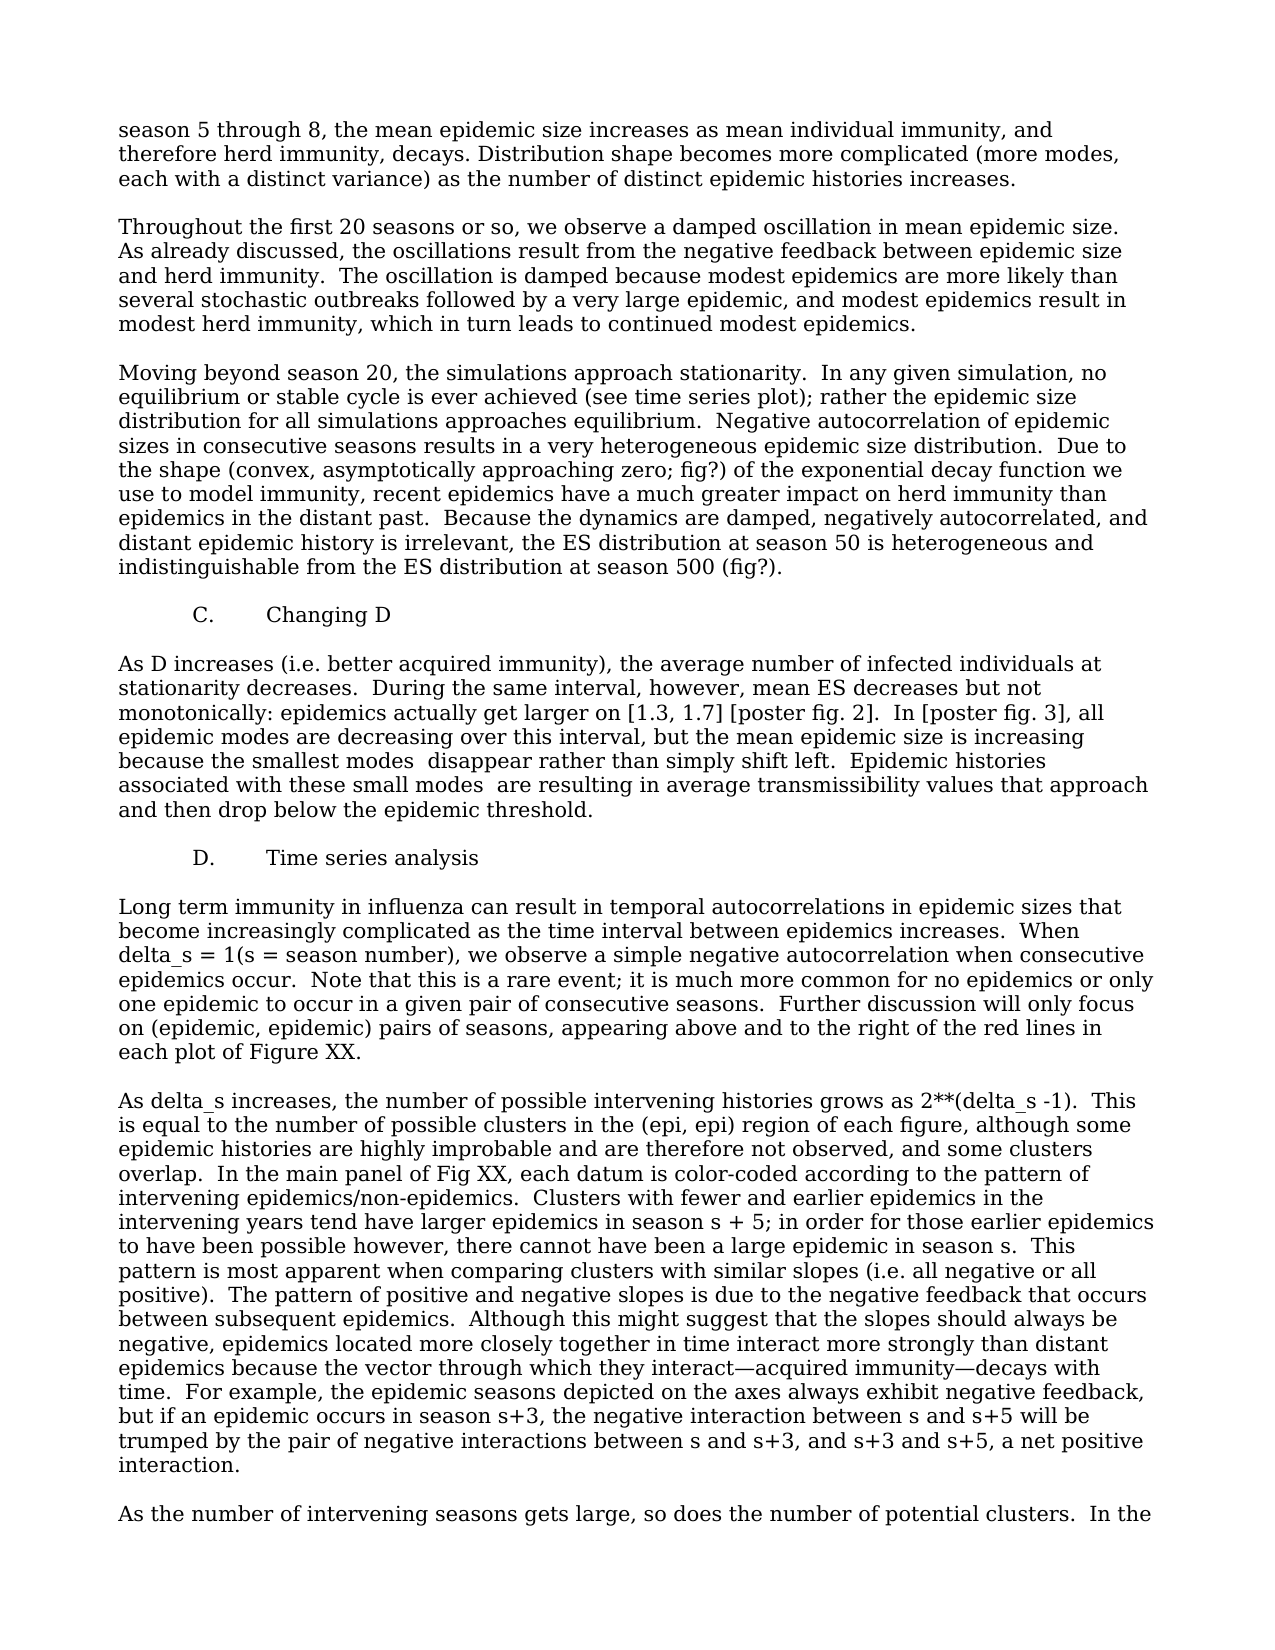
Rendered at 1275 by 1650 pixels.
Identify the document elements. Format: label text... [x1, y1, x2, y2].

text Throughout the first 20 seasons or so, we observe a damped oscillation in mean epidemic size. As already discussed, the oscillations result from the negative feedback between epidemic size and herd immunity. The oscillation is damped because modest epidemics are more likely than several stochastic outbreaks followed by a very large epidemic, and modest epidemics result in modest herd immunity, which in turn leads to continued modest epidemics. [118, 215, 1157, 337]
text C. Changing D [118, 603, 1157, 628]
text As delta_s increases, the number of possible intervening histories grows as 2**(delta_s -1). This is equal to the number of possible clusters in the (epi, epi) region of each figure, although some epidemic histories are highly improbable and are therefore not observed, and some clusters overlap. In the main panel of Fig XX, each datum is color-coded according to the pattern of intervening epidemics/non-epidemics. Clusters with fewer and earlier epidemics in the intervening years tend have larger epidemics in season s + 5; in order for those earlier epidemics to have been possible however, there cannot have been a large epidemic in season s. This pattern is most apparent when comparing clusters with similar slopes (i.e. all negative or all positive). The pattern of positive and negative slopes is due to the negative feedback that occurs between subsequent epidemics. Although this might suggest that the slopes should always be negative, epidemics located more closely together in time interact more strongly than distant epidemics because the vector through which they interact—acquired immunity—decays with time. For example, the epidemic seasons depicted on the axes always exhibit negative feedback, but if an epidemic occurs in season s+3, the negative interaction between s and s+5 will be trumped by the pair of negative interactions between s and s+3, and s+3 and s+5, a net positive interaction. [118, 1089, 1157, 1477]
text Moving beyond season 20, the simulations approach stationarity. In any given simulation, no equilibrium or stable cycle is ever achieved (see time series plot); rather the epidemic size distribution for all simulations approaches equilibrium. Negative autocorrelation of epidemic sizes in consecutive seasons results in a very heterogeneous epidemic size distribution. Due to the shape (convex, asymptotically approaching zero; fig?) of the exponential decay function we use to model immunity, recent epidemics have a much greater impact on herd immunity than epidemics in the distant past. Because the dynamics are damped, negatively autocorrelated, and distant epidemic history is irrelevant, the ES distribution at season 50 is heterogeneous and indistinguishable from the ES distribution at season 500 (fig?). [118, 361, 1157, 579]
text As D increases (i.e. better acquired immunity), the average number of infected individuals at stationarity decreases. During the same interval, however, mean ES decreases but not monotonically: epidemics actually get larger on [1.3, 1.7] [poster fig. 2]. In [poster fig. 3], all epidemic modes are decreasing over this interval, but the mean epidemic size is increasing because the smallest modes disappear rather than simply shift left. Epidemic histories associated with these small modes are resulting in average transmissibility values that approach and then drop below the epidemic threshold. [118, 652, 1157, 822]
text As the number of intervening seasons gets large, so does the number of potential clusters. In the [118, 1502, 1157, 1526]
text Long term immunity in influenza can result in temporal autocorrelations in epidemic sizes that become increasingly complicated as the time interval between epidemics increases. When delta_s = 1(s = season number), we observe a simple negative autocorrelation when consecutive epidemics occur. Note that this is a rare event; it is much more common for no epidemics or only one epidemic to occur in a given pair of consecutive seasons. Further discussion will only focus on (epidemic, epidemic) pairs of seasons, appearing above and to the right of the red lines in each plot of Figure XX. [118, 895, 1157, 1065]
text D. Time series analysis [118, 846, 1157, 871]
text season 5 through 8, the mean epidemic size increases as mean individual immunity, and therefore herd immunity, decays. Distribution shape becomes more complicated (more modes, each with a distinct variance) as the number of distinct epidemic histories increases. [118, 118, 1157, 191]
